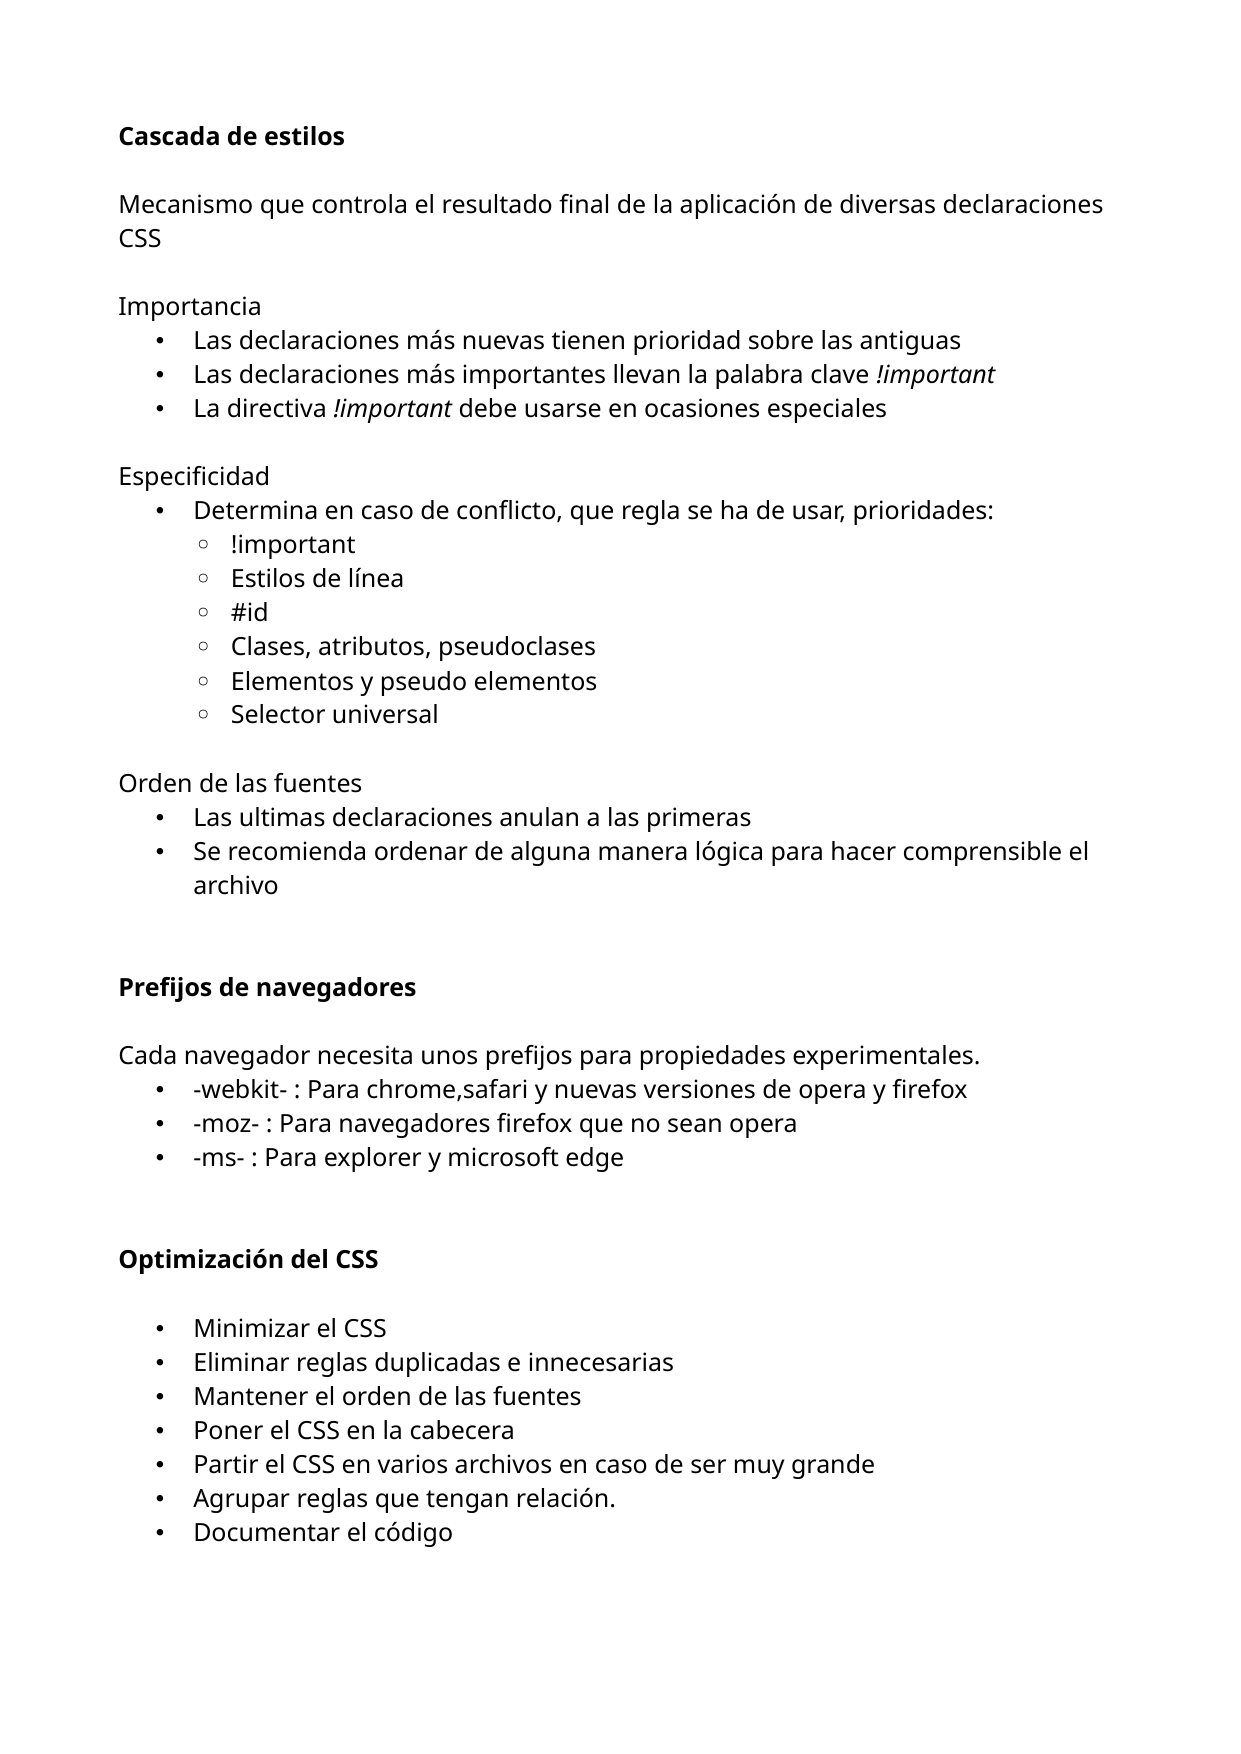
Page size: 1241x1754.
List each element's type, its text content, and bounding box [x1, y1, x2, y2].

list Poner el CSS en la cabecera [156, 1412, 1122, 1447]
text Cascada de estilos [118, 118, 1122, 152]
list Mantener el orden de las fuentes [156, 1378, 1122, 1412]
list Eliminar reglas duplicadas e innecesarias [156, 1344, 1122, 1378]
text Mecanismo que controla el resultado final de la aplicación de diversas declaraciones CSS [118, 186, 1122, 254]
list #id [193, 595, 1122, 629]
list -moz- : Para navegadores firefox que no sean opera [156, 1106, 1122, 1140]
list Estilos de línea [193, 561, 1122, 595]
text Especificidad [118, 459, 1122, 493]
list Se recomienda ordenar de alguna manera lógica para hacer comprensible el archivo [156, 833, 1122, 902]
list Las declaraciones más nuevas tienen prioridad sobre las antiguas [156, 322, 1122, 357]
list Las declaraciones más importantes llevan la palabra clave !important [156, 357, 1122, 391]
list !important [193, 527, 1122, 561]
text Orden de las fuentes [118, 765, 1122, 799]
list Documentar el código [156, 1515, 1122, 1549]
text Prefijos de navegadores [118, 970, 1122, 1004]
list Partir el CSS en varios archivos en caso de ser muy grande [156, 1447, 1122, 1481]
text Optimización del CSS [118, 1242, 1122, 1276]
text Cada navegador necesita unos prefijos para propiedades experimentales. [118, 1038, 1122, 1072]
list La directiva !important debe usarse en ocasiones especiales [156, 391, 1122, 425]
list Clases, atributos, pseudoclases [193, 629, 1122, 663]
list Determina en caso de conflicto, que regla se ha de usar, prioridades: [156, 493, 1122, 527]
list Las ultimas declaraciones anulan a las primeras [156, 799, 1122, 833]
list Agrupar reglas que tengan relación. [156, 1481, 1122, 1515]
list Elementos y pseudo elementos [193, 663, 1122, 697]
list -webkit- : Para chrome,safari y nuevas versiones de opera y firefox [156, 1072, 1122, 1106]
text Importancia [118, 288, 1122, 322]
list Selector universal [193, 697, 1122, 731]
list Minimizar el CSS [156, 1310, 1122, 1344]
list -ms- : Para explorer y microsoft edge [156, 1140, 1122, 1174]
